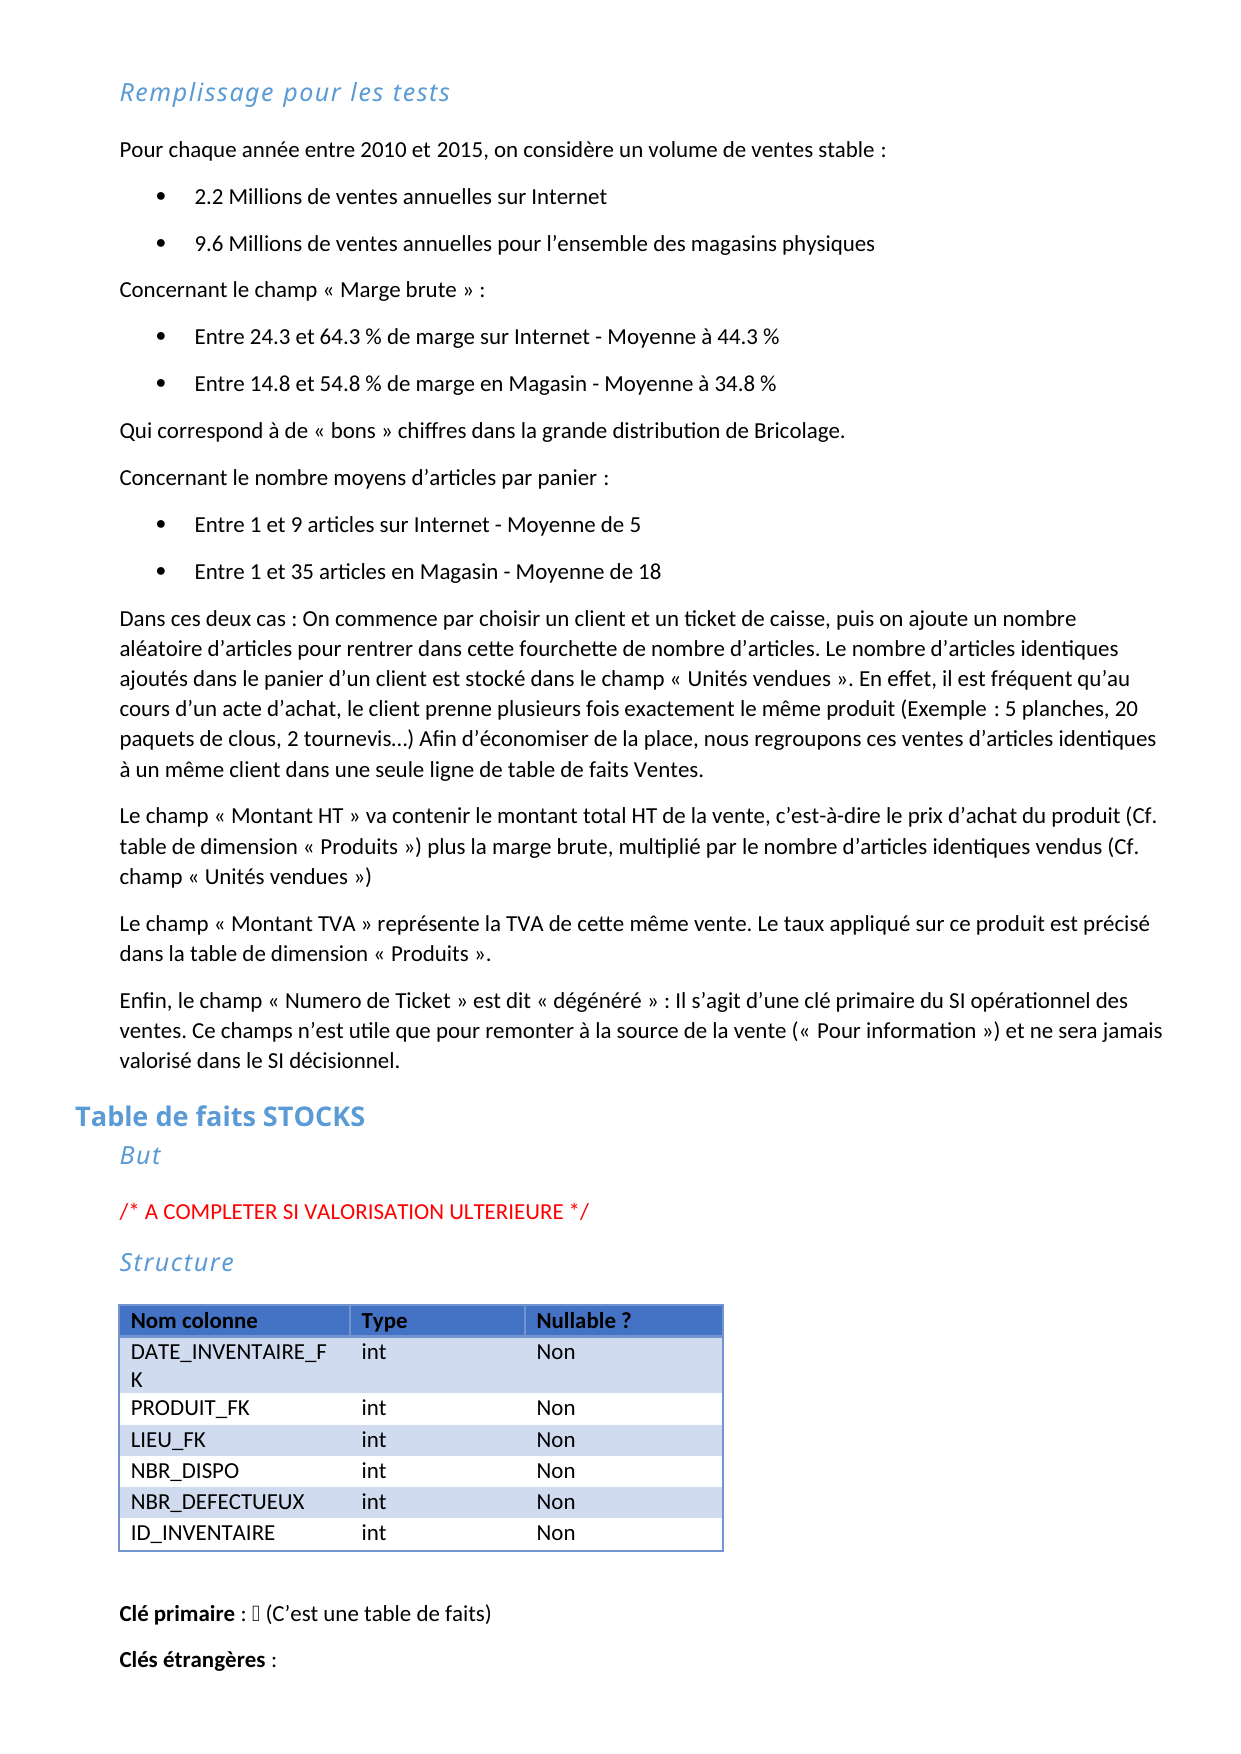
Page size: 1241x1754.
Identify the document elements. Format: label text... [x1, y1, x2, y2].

subtitle Remplissage pour les tests [119, 75, 1165, 109]
text Le champ « Montant HT » va contenir le montant total HT de la vente, c’est-à-dire le prix d’achat du produit (Cf. table de dimension « Produits ») plus la marge brute, multiplié par le nombre d’articles identiques vendus (Cf. champ « Unités vendues ») [119, 802, 1165, 890]
table_cell int [350, 1487, 525, 1518]
text Qui correspond à de « bons » chiffres dans la grande distribution de Bricolage. [119, 416, 1165, 444]
subtitle But [119, 1137, 1165, 1171]
text /* A COMPLETER SI VALORISATION ULTERIEURE */ [119, 1197, 1165, 1225]
subtitle Structure [119, 1244, 1165, 1278]
table_header Nullable ? [526, 1306, 722, 1335]
table_cell int [350, 1338, 525, 1393]
table_cell PRODUIT_FK [120, 1394, 350, 1425]
table_cell DATE_INVENTAIRE_FK [120, 1338, 350, 1393]
table_cell Non [525, 1519, 722, 1550]
text Clés étrangères : [119, 1646, 1165, 1674]
table_cell NBR_DISPO [120, 1456, 350, 1487]
subtitle Table de faits STOCKS [75, 1097, 1165, 1134]
table_cell Non [525, 1425, 722, 1456]
table_cell Non [525, 1394, 722, 1425]
list Entre 14.8 et 54.8 % de marge en Magasin - Moyenne à 34.8 % [157, 369, 1165, 397]
table_cell LIEU_FK [120, 1425, 350, 1456]
list Entre 1 et 9 articles sur Internet - Moyenne de 5 [157, 510, 1165, 538]
text Dans ces deux cas : On commence par choisir un client et un ticket de caisse, puis on ajoute un nombre aléatoire d’articles pour rentrer dans cette fourchette de nombre d’articles. Le nombre d’articles identiques ajoutés dans le panier d’un client est stocké dans le champ « Unités vendues ». En effet, il est fréquent qu’au cours d’un acte d’achat, le client prenne plusieurs fois exactement le même produit (Exemple : 5 planches, 20 paquets de clous, 2 tournevis…) Afin d’économiser de la place, nous regroupons ces ventes d’articles identiques à un même client dans une seule ligne de table de faits Ventes. [119, 604, 1165, 783]
text Concernant le nombre moyens d’articles par panier : [119, 463, 1165, 491]
table_cell NBR_DEFECTUEUX [120, 1487, 350, 1518]
table_cell int [350, 1519, 525, 1550]
table_header Nom colonne [120, 1306, 349, 1335]
list Entre 24.3 et 64.3 % de marge sur Internet - Moyenne à 44.3 % [157, 322, 1165, 351]
table_cell Non [525, 1456, 722, 1487]
table_cell int [350, 1394, 525, 1425]
table_header Type [351, 1306, 524, 1335]
text Concernant le champ « Marge brute » : [119, 276, 1165, 304]
text Enfin, le champ « Numero de Ticket » est dit « dégénéré » : Il s’agit d’une clé primaire du SI opérationnel des ventes. Ce champs n’est utile que pour remonter à la source de la vente (« Pour information ») et ne sera jamais valorisé dans le SI décisionnel. [119, 986, 1165, 1074]
text Clé primaire :  (C’est une table de faits) [119, 1599, 1165, 1627]
table_cell Non [525, 1487, 722, 1518]
table_cell ID_INVENTAIRE [120, 1519, 350, 1550]
list 9.6 Millions de ventes annuelles pour l’ensemble des magasins physiques [157, 229, 1165, 257]
text Le champ « Montant TVA » représente la TVA de cette même vente. Le taux appliqué sur ce produit est précisé dans la table de dimension « Produits ». [119, 909, 1165, 967]
list Entre 1 et 35 articles en Magasin - Moyenne de 18 [157, 557, 1165, 585]
list 2.2 Millions de ventes annuelles sur Internet [157, 182, 1165, 210]
text Pour chaque année entre 2010 et 2015, on considère un volume de ventes stable : [119, 135, 1165, 163]
table_cell int [350, 1425, 525, 1456]
table_cell Non [525, 1338, 722, 1393]
table_cell int [350, 1456, 525, 1487]
